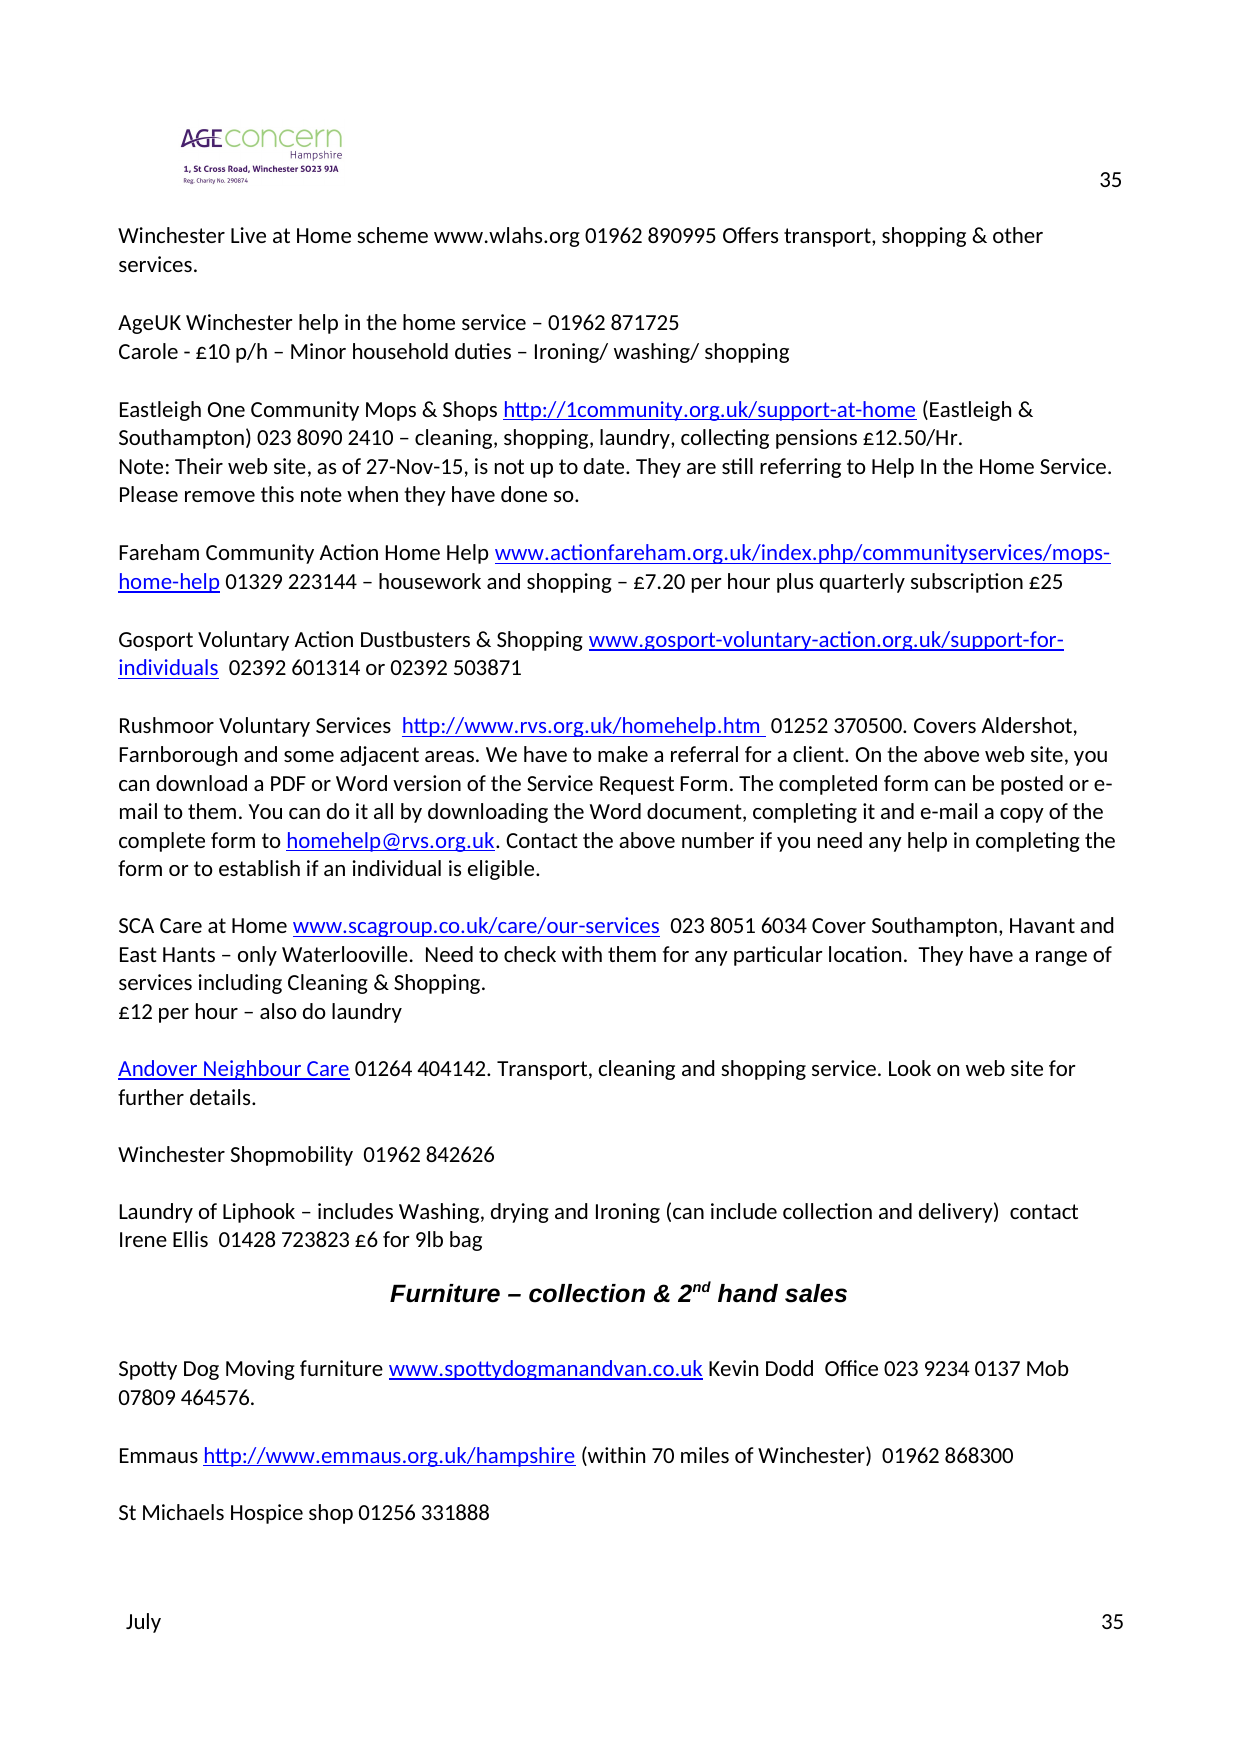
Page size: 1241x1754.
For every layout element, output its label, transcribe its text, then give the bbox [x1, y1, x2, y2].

text St Michaels Hospice shop 01256 331888 [118, 1498, 1122, 1526]
text Eastleigh One Community Mops & Shops http://1community.org.uk/support-at-home (Eastleigh & Southampton) 023 8090 2410 – cleaning, shopping, laundry, collecting pensions £12.50/Hr. [118, 394, 1122, 452]
text Fareham Community Action Home Help www.actionfareham.org.uk/index.php/communityservices/mops-home-help 01329 223144 – housework and shopping – £7.20 per hour plus quarterly subscription £25 [118, 538, 1122, 595]
text Carole - £10 p/h – Minor household duties – Ironing/ washing/ shopping [118, 337, 1122, 365]
text SCA Care at Home www.scagroup.co.uk/care/our-services 023 8051 6034 Cover Southampton, Havant and East Hants – only Waterlooville. Need to check with them for any particular location. They have a range of services including Cleaning & Shopping. [118, 911, 1122, 997]
text Emmaus http://www.emmaus.org.uk/hampshire (within 70 miles of Winchester) 01962 868300 [118, 1441, 1122, 1469]
text Rushmoor Voluntary Services http://www.rvs.org.uk/homehelp.htm 01252 370500. Covers Aldershot, Farnborough and some adjacent areas. We have to make a referral for a client. On the above web site, you can download a PDF or Word version of the Service Request Form. The completed form can be posted or e-mail to them. You can do it all by downloading the Word document, completing it and e-mail a copy of the complete form to homehelp@rvs.org.uk. Contact the above number if you need any help in completing the form or to establish if an individual is eligible. [118, 711, 1122, 883]
text Winchester Live at Home scheme www.wlahs.org 01962 890995 Offers transport, shopping & other services. [118, 221, 1122, 278]
text Andover Neighbour Care 01264 404142. Transport, cleaning and shopping service. Look on web site for further details. [118, 1054, 1122, 1111]
text Note: Their web site, as of 27-Nov-15, is not up to date. They are still referring to Help In the Home Service. Please remove this note when they have done so. [118, 452, 1122, 509]
subtitle Furniture – collection & 2nd hand sales [118, 1279, 1122, 1308]
text Spotty Dog Moving furniture www.spottydogmanandvan.co.uk Kevin Dodd Office 023 9234 0137 Mob 07809 464576. [118, 1354, 1122, 1411]
text £12 per hour – also do laundry [118, 997, 1122, 1025]
picture [178, 119, 345, 186]
text Winchester Shopmobility 01962 842626 [118, 1139, 1122, 1168]
text AgeUK Winchester help in the home service – 01962 871725 [118, 308, 1122, 337]
text Laundry of Liphook – includes Washing, drying and Ironing (can include collection and delivery) contact Irene Ellis 01428 723823 £6 for 9lb bag [118, 1197, 1122, 1254]
text Gosport Voluntary Action Dustbusters & Shopping www.gosport-voluntary-action.org.uk/support-for-individuals 02392 601314 or 02392 503871 [118, 625, 1122, 682]
